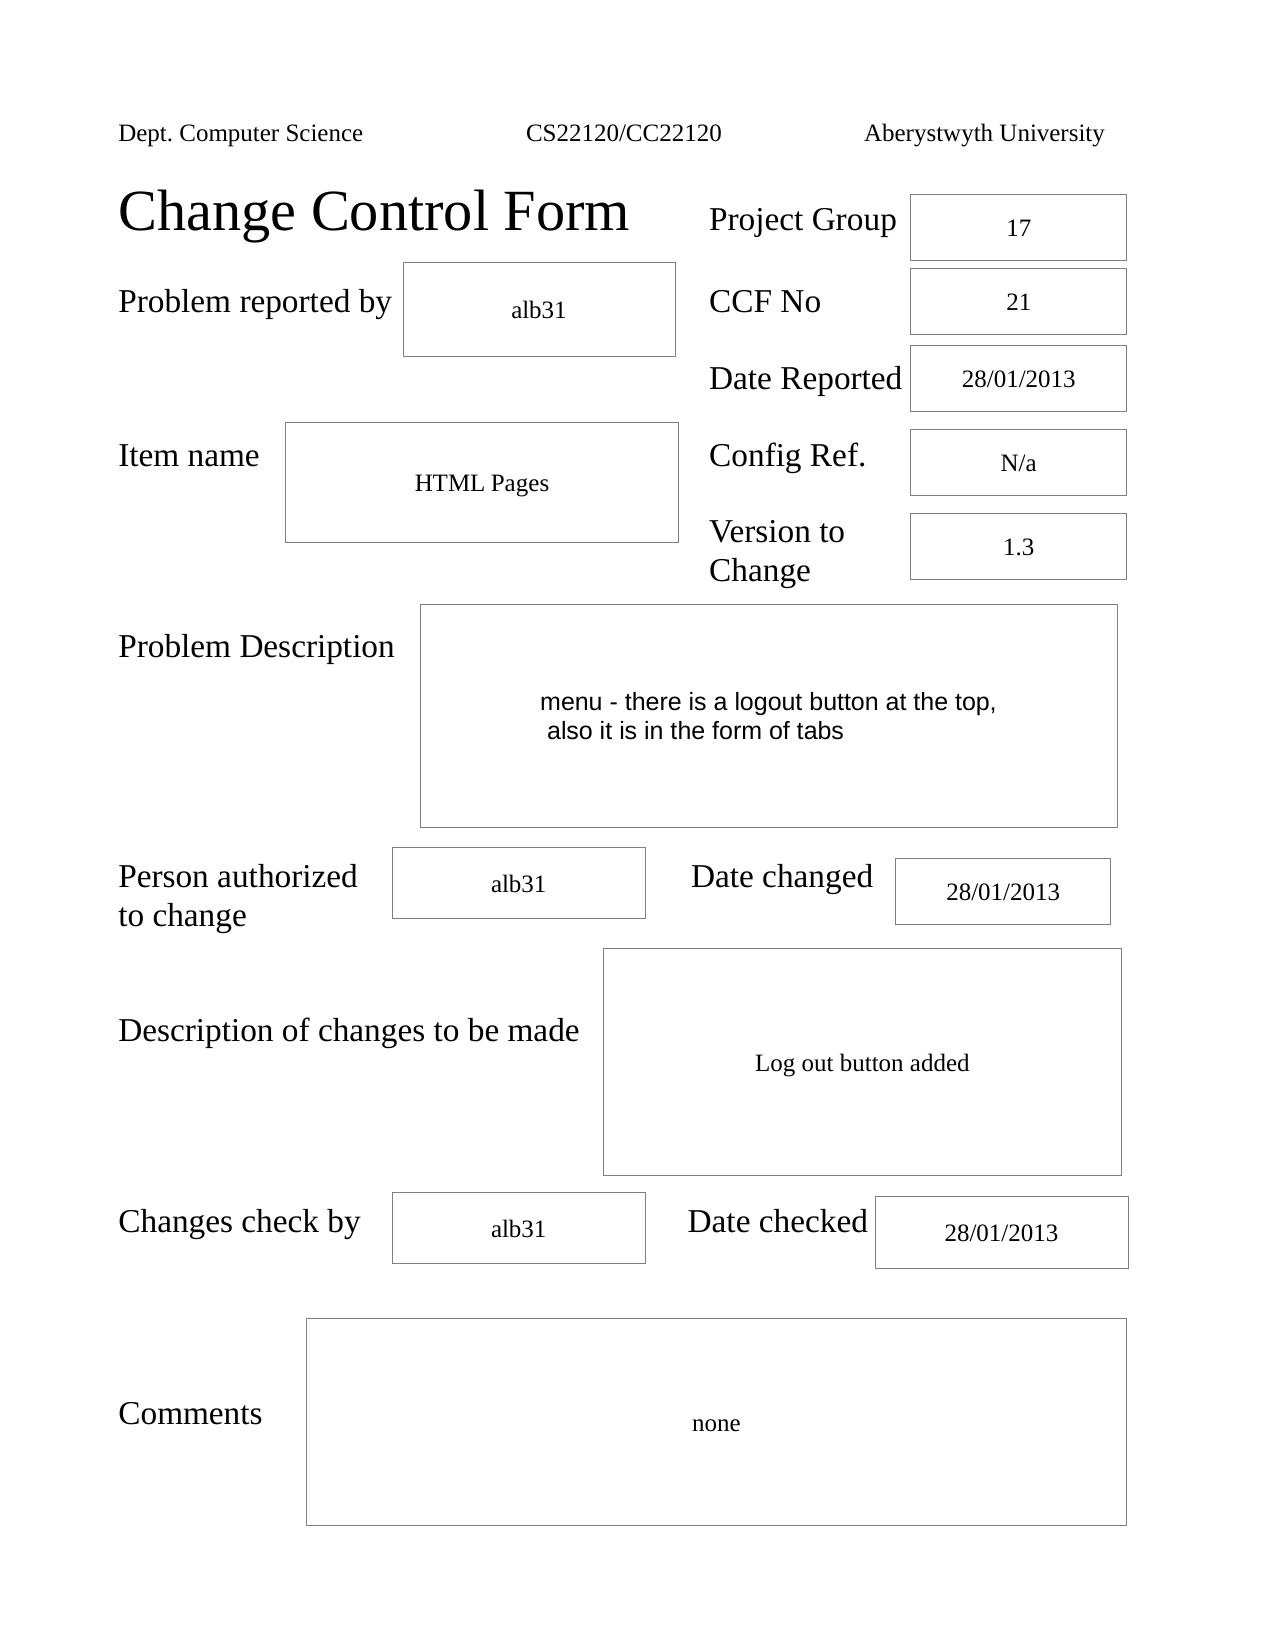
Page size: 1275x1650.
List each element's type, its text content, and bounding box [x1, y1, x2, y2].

text Comments [118, 1393, 306, 1432]
text Changes check by [118, 1202, 392, 1240]
text Version to [118, 512, 1157, 550]
text Config Ref. [679, 435, 910, 473]
text CCF No [676, 282, 910, 320]
text to change [118, 895, 1157, 933]
text Person authorized Date changed [646, 857, 1157, 895]
text [1127, 435, 1157, 473]
text [1122, 1010, 1157, 1048]
text [1127, 282, 1157, 320]
text [1129, 1202, 1157, 1240]
text Change [118, 550, 1157, 588]
text [1127, 1393, 1157, 1432]
text Date checked [646, 1202, 875, 1240]
text [1127, 358, 1157, 397]
text Item name [118, 435, 285, 473]
text [1118, 627, 1157, 665]
text Problem Description [118, 627, 420, 665]
text Person authorized Date changed [118, 857, 392, 895]
text Description of changes to be made [118, 1010, 603, 1048]
text Change Control Form Project Group [118, 176, 1157, 243]
text Problem reported by [118, 282, 403, 320]
text Date Reported [118, 358, 910, 397]
